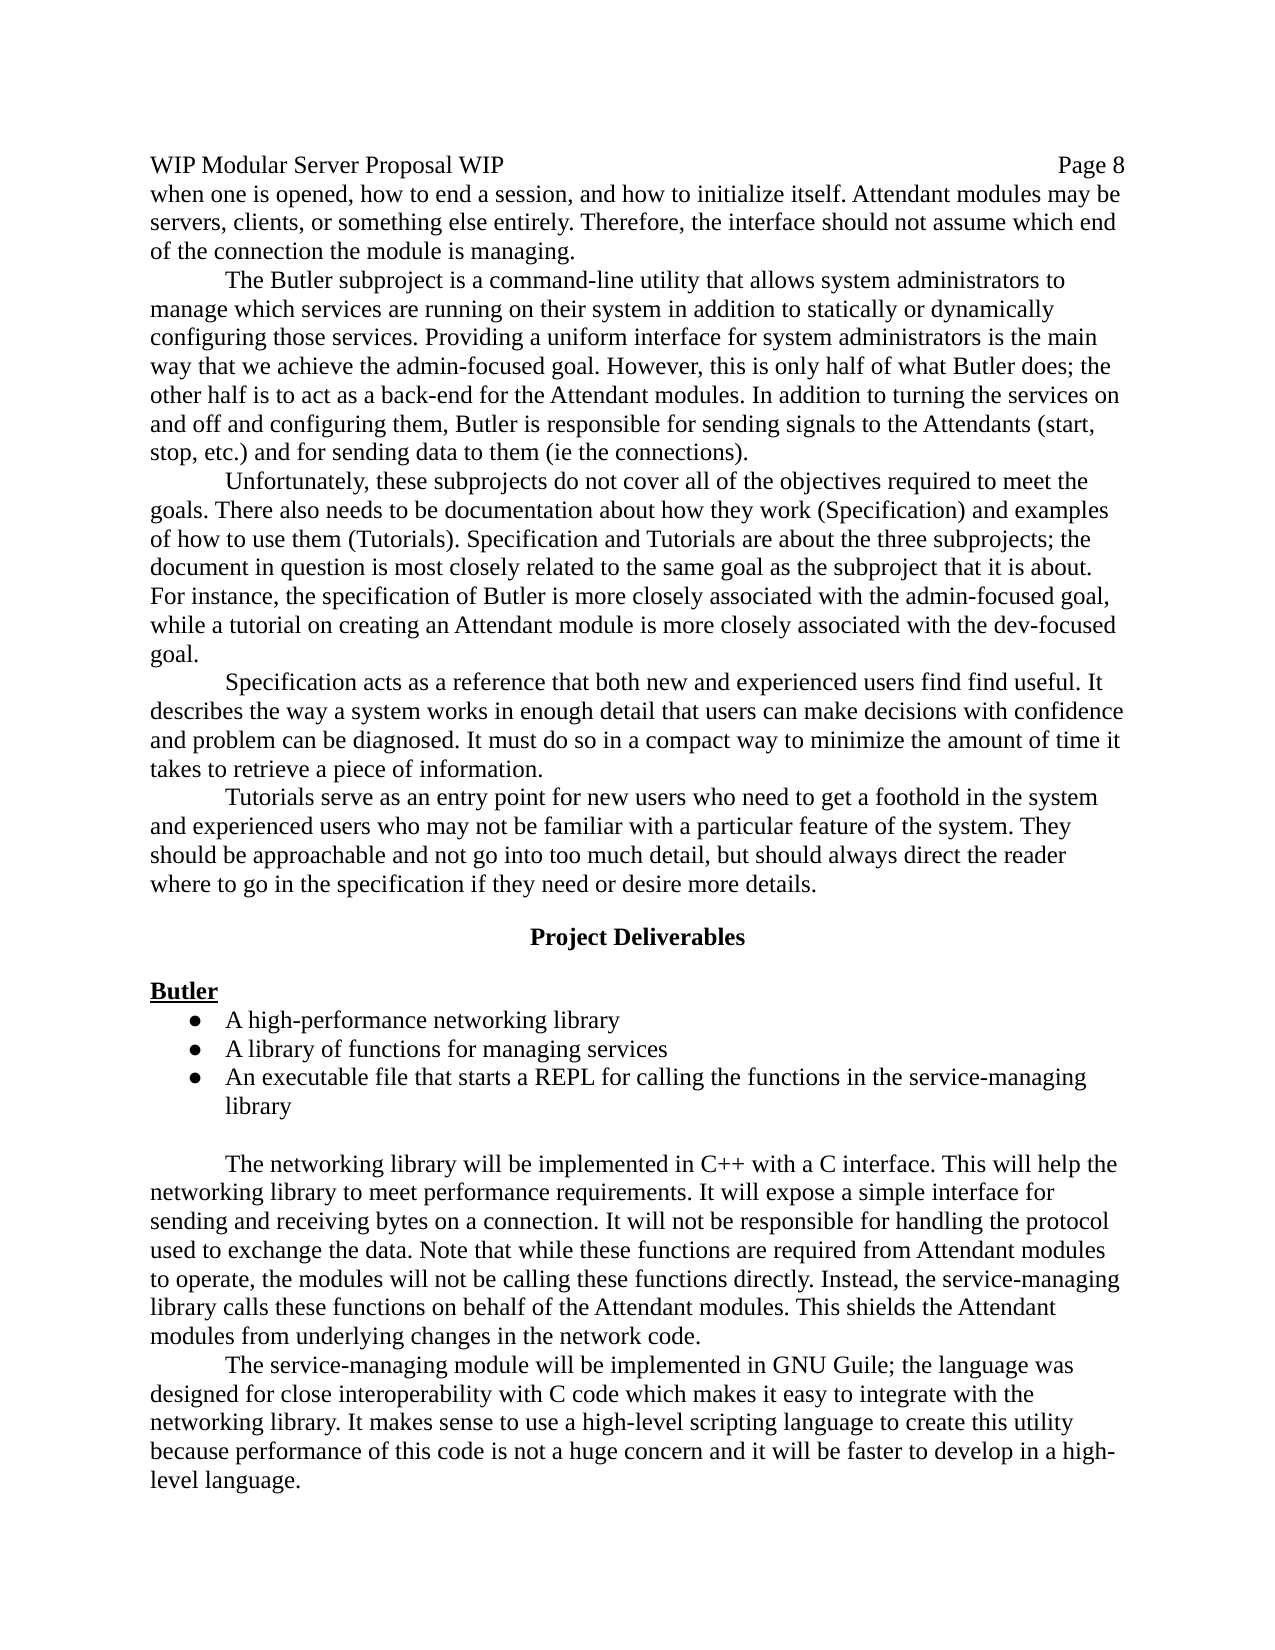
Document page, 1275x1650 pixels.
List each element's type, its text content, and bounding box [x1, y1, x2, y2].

subtitle Project Deliverables [150, 922, 1125, 951]
list A high-performance networking library [187, 1005, 1125, 1034]
text The Butler subproject is a command-line utility that allows system administrators to manage which services are running on their system in addition to statically or dynamically configuring those services. Providing a uniform interface for system administrators is the main way that we achieve the admin-focused goal. However, this is only half of what Butler does; the other half is to act as a back-end for the Attendant modules. In addition to turning the services on and off and configuring them, Butler is responsible for sending signals to the Attendants (start, stop, etc.) and for sending data to them (ie the connections). [150, 265, 1125, 466]
list An executable file that starts a REPL for calling the functions in the service-managing library [187, 1062, 1125, 1120]
text The networking library will be implemented in C++ with a C interface. This will help the networking library to meet performance requirements. It will expose a simple interface for sending and receiving bytes on a connection. It will not be responsible for handling the protocol used to exchange the data. Note that while these functions are required from Attendant modules to operate, the modules will not be calling these functions directly. Instead, the service-managing library calls these functions on behalf of the Attendant modules. This shields the Attendant modules from underlying changes in the network code. [150, 1149, 1125, 1350]
text when one is opened, how to end a session, and how to initialize itself. Attendant modules may be servers, clients, or something else entirely. Therefore, the interface should not assume which end of the connection the module is managing. [150, 179, 1125, 265]
text The service-managing module will be implemented in GNU Guile; the language was designed for close interoperability with C code which makes it easy to integrate with the networking library. It makes sense to use a high-level scripting language to create this utility because performance of this code is not a huge concern and it will be faster to develop in a high-level language. [150, 1350, 1125, 1494]
subtitle Butler [150, 976, 1125, 1005]
text Unfortunately, these subprojects do not cover all of the objectives required to meet the goals. There also needs to be documentation about how they work (Specification) and examples of how to use them (Tutorials). Specification and Tutorials are about the three subprojects; the document in question is most closely related to the same goal as the subproject that it is about. For instance, the specification of Butler is more closely associated with the admin-focused goal, while a tutorial on creating an Attendant module is more closely associated with the dev-focused goal. [150, 466, 1125, 667]
text Specification acts as a reference that both new and experienced users find find useful. It describes the way a system works in enough detail that users can make decisions with confidence and problem can be diagnosed. It must do so in a compact way to minimize the amount of time it takes to retrieve a piece of information. [150, 667, 1125, 782]
text Tutorials serve as an entry point for new users who need to get a foothold in the system and experienced users who may not be familiar with a particular feature of the system. They should be approachable and not go into too much detail, but should always direct the reader where to go in the specification if they need or desire more details. [150, 782, 1125, 897]
list A library of functions for managing services [187, 1034, 1125, 1062]
